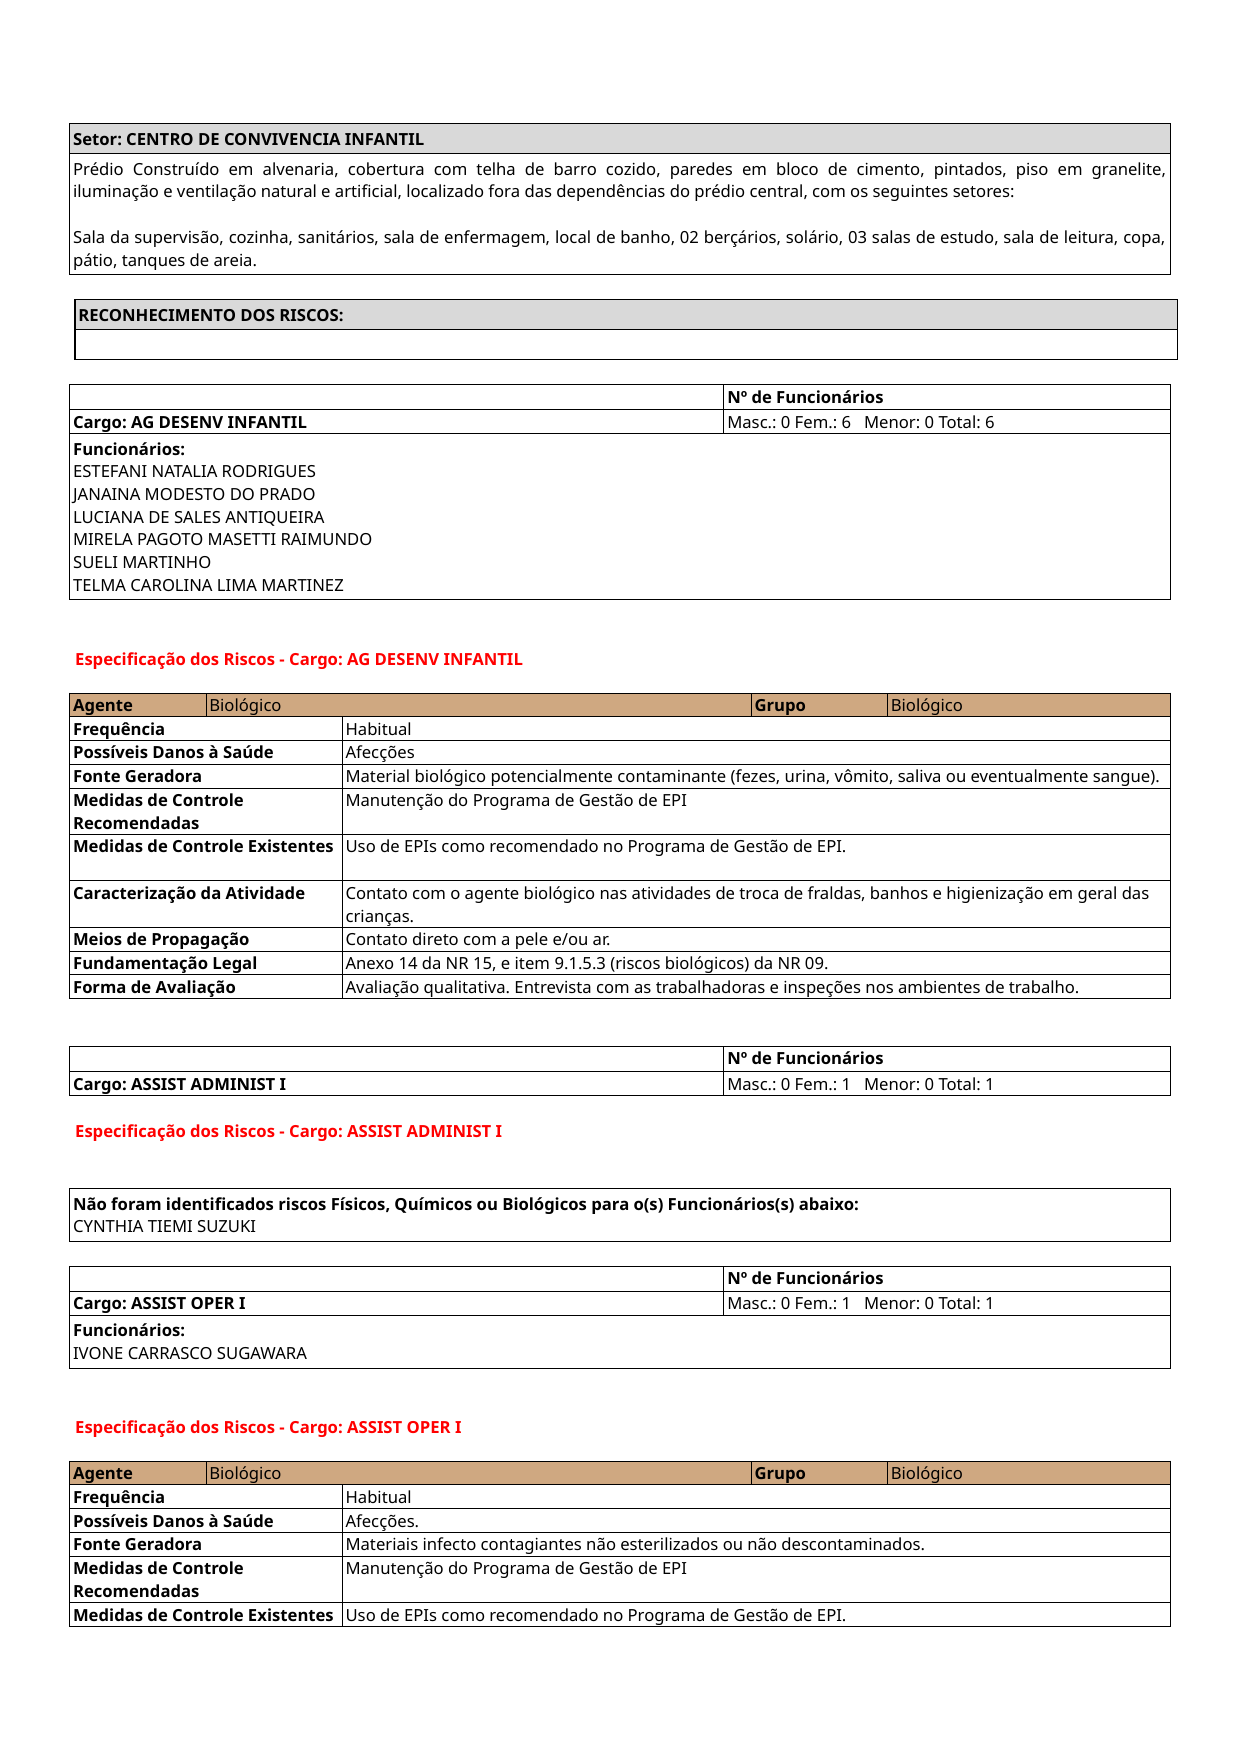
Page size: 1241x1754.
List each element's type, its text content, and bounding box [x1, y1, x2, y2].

table_header Setor: CENTRO DE CONVIVENCIA INFANTIL [70, 124, 1170, 153]
table_header Não foram identificados riscos Físicos, Químicos ou Biológicos para o(s) Funcionários(s) abaixo: CYNTHIA TIEMI SUZUKI [70, 1189, 1170, 1241]
text Especificação dos Riscos - Cargo: ASSIST OPER I [75, 1415, 1165, 1438]
table_cell Uso de EPIs como recomendado no Programa de Gestão de EPI. [343, 1603, 1170, 1626]
table_cell Medidas de Controle Existentes [70, 835, 342, 880]
table_cell Meios de Propagação [70, 928, 342, 951]
table_header Biológico [207, 1462, 751, 1484]
table_cell Afecções [343, 741, 1170, 764]
table_cell Forma de Avaliação [70, 975, 342, 998]
table_cell Afecções. [343, 1509, 1170, 1532]
table_cell Masc.: 0 Fem.: 1 Menor: 0 Total: 1 [724, 1072, 1170, 1095]
table_cell Fonte Geradora [70, 1533, 342, 1556]
table_cell Contato direto com a pele e/ou ar. [343, 928, 1170, 951]
table_cell Prédio Construído em alvenaria, cobertura com telha de barro cozido, paredes em bloco de cimento, pintados, piso em granelite, iluminação e ventilação natural e artificial, localizado fora das dependências do prédio central, com os seguintes setores: Sala da supervisão, cozinha, sanitários, sala de enfermagem, local de banho, 02 berçários, solário, 03 salas de estudo, sala de leitura, copa, pátio, tanques de areia. [70, 154, 1170, 274]
table_header Nº de Funcionários [724, 385, 1170, 409]
table_cell Cargo: ASSIST ADMINIST I [70, 1072, 723, 1095]
table_cell Anexo 14 da NR 15, e item 9.1.5.3 (riscos biológicos) da NR 09. [343, 952, 1170, 974]
table_cell Caracterização da Atividade [70, 881, 342, 927]
table_cell Habitual [343, 1485, 1170, 1508]
table_cell Avaliação qualitativa. Entrevista com as trabalhadoras e inspeções nos ambientes de trabalho. [343, 975, 1170, 998]
table_cell Uso de EPIs como recomendado no Programa de Gestão de EPI. [343, 835, 1170, 880]
table_cell - [76, 330, 1177, 359]
table_cell Habitual [343, 717, 1170, 740]
table_cell Frequência [70, 1485, 342, 1508]
table_cell Funcionários: ESTEFANI NATALIA RODRIGUES JANAINA MODESTO DO PRADO LUCIANA DE SALES ANTIQUEIRA MIRELA PAGOTO MASETTI RAIMUNDO SUELI MARTINHO TELMA CAROLINA LIMA MARTINEZ [70, 434, 1170, 599]
table_cell Funcionários: IVONE CARRASCO SUGAWARA [70, 1316, 1170, 1367]
table_cell Masc.: 0 Fem.: 1 Menor: 0 Total: 1 [724, 1292, 1170, 1315]
table_cell Fundamentação Legal [70, 952, 342, 974]
table_header Grupo [752, 694, 887, 716]
table_header [70, 1047, 723, 1071]
table_header [70, 385, 723, 409]
table_header Agente [70, 1462, 206, 1484]
table_cell Cargo: AG DESENV INFANTIL [70, 410, 723, 433]
table_cell Manutenção do Programa de Gestão de EPI [343, 789, 1170, 834]
table_header Biológico [207, 694, 751, 716]
table_cell Frequência [70, 717, 342, 740]
table_cell Fonte Geradora [70, 765, 342, 787]
table_cell Medidas de Controle Recomendadas [70, 789, 342, 834]
table_header Agente [70, 694, 206, 716]
table_cell Manutenção do Programa de Gestão de EPI [343, 1557, 1170, 1602]
table_header RECONHECIMENTO DOS RISCOS: [76, 300, 1177, 329]
table_header [70, 1267, 723, 1291]
table_cell Cargo: ASSIST OPER I [70, 1292, 723, 1315]
table_header Biológico [888, 1462, 1170, 1484]
table_cell Medidas de Controle Recomendadas [70, 1557, 342, 1602]
table_header Nº de Funcionários [724, 1047, 1170, 1071]
table_cell Masc.: 0 Fem.: 6 Menor: 0 Total: 6 [724, 410, 1170, 433]
table_cell Contato com o agente biológico nas atividades de troca de fraldas, banhos e higienização em geral das crianças. [343, 881, 1170, 927]
table_cell Materiais infecto contagiantes não esterilizados ou não descontaminados. [343, 1533, 1170, 1556]
text Especificação dos Riscos - Cargo: ASSIST ADMINIST I [75, 1120, 1165, 1143]
table_header Grupo [752, 1462, 887, 1484]
text Especificação dos Riscos - Cargo: AG DESENV INFANTIL [75, 647, 1165, 670]
table_cell Material biológico potencialmente contaminante (fezes, urina, vômito, saliva ou eventualmente sangue). [343, 765, 1170, 787]
table_cell Possíveis Danos à Saúde [70, 1509, 342, 1532]
table_cell Possíveis Danos à Saúde [70, 741, 342, 764]
table_header Biológico [888, 694, 1170, 716]
table_cell Medidas de Controle Existentes [70, 1603, 342, 1626]
table_header Nº de Funcionários [724, 1267, 1170, 1291]
